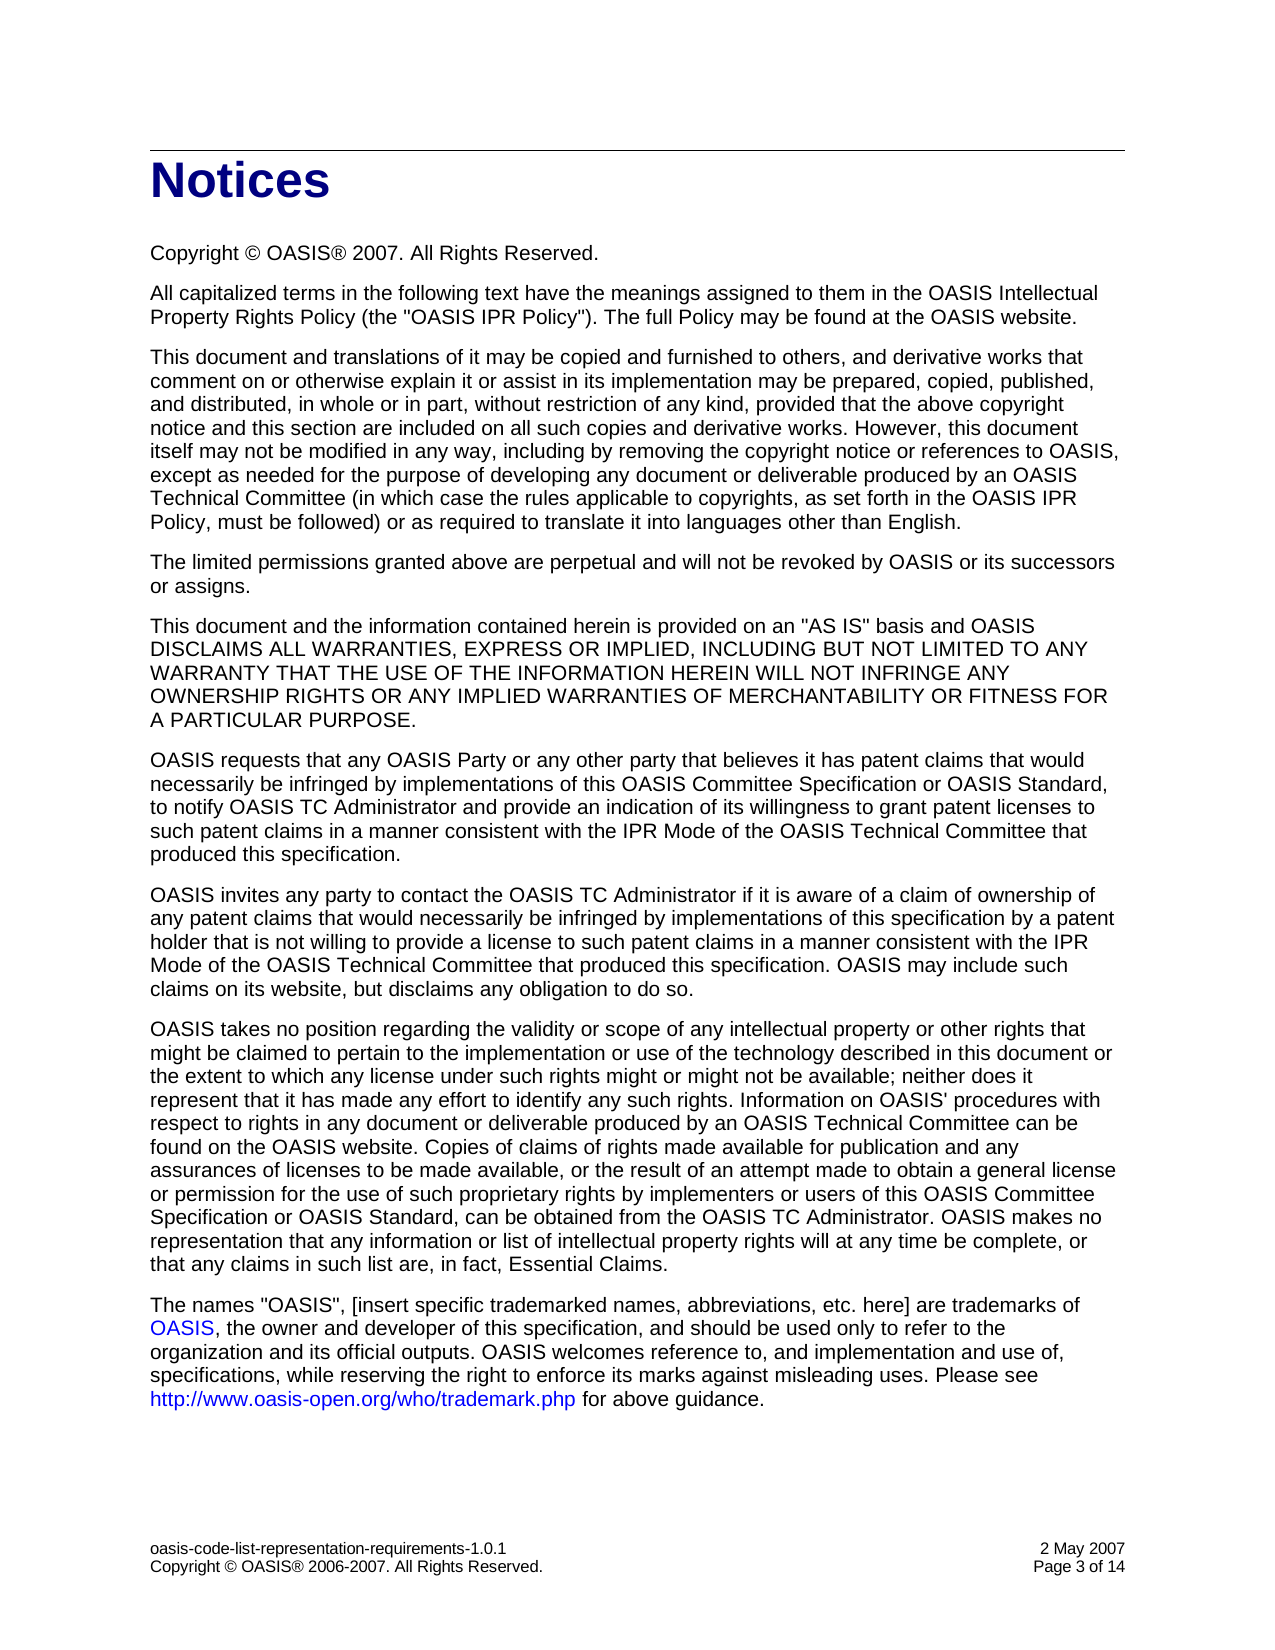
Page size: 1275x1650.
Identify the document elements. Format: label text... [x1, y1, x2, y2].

text The limited permissions granted above are perpetual and will not be revoked by OASIS or its successors or assigns. [150, 551, 1125, 598]
text OASIS invites any party to contact the OASIS TC Administrator if it is aware of a claim of ownership of any patent claims that would necessarily be infringed by implementations of this specification by a patent holder that is not willing to provide a license to such patent claims in a manner consistent with the IPR Mode of the OASIS Technical Committee that produced this specification. OASIS may include such claims on its website, but disclaims any obligation to do so. [150, 883, 1125, 1001]
text All capitalized terms in the following text have the meanings assigned to them in the OASIS Intellectual Property Rights Policy (the "OASIS IPR Policy"). The full Policy may be found at the OASIS website. [150, 282, 1125, 329]
text OASIS requests that any OASIS Party or any other party that believes it has patent claims that would necessarily be infringed by implementations of this OASIS Committee Specification or OASIS Standard, to notify OASIS TC Administrator and provide an indication of its willingness to grant patent licenses to such patent claims in a manner consistent with the IPR Mode of the OASIS Technical Committee that produced this specification. [150, 749, 1125, 866]
text Copyright © OASIS® 2007. All Rights Reserved. [150, 242, 1125, 265]
text This document and the information contained herein is provided on an "AS IS" basis and OASIS DISCLAIMS ALL WARRANTIES, EXPRESS OR IMPLIED, INCLUDING BUT NOT LIMITED TO ANY WARRANTY THAT THE USE OF THE INFORMATION HEREIN WILL NOT INFRINGE ANY OWNERSHIP RIGHTS OR ANY IMPLIED WARRANTIES OF MERCHANTABILITY OR FITNESS FOR A PARTICULAR PURPOSE. [150, 614, 1125, 732]
text This document and translations of it may be copied and furnished to others, and derivative works that comment on or otherwise explain it or assist in its implementation may be prepared, copied, published, and distributed, in whole or in part, without restriction of any kind, provided that the above copyright notice and this section are included on all such copies and derivative works. However, this document itself may not be modified in any way, including by removing the copyright notice or references to OASIS, except as needed for the purpose of developing any document or deliverable produced by an OASIS Technical Committee (in which case the rules applicable to copyrights, as set forth in the OASIS IPR Policy, must be followed) or as required to translate it into languages other than English. [150, 346, 1125, 534]
text The names "OASIS", [insert specific trademarked names, abbreviations, etc. here] are trademarks of OASIS, the owner and developer of this specification, and should be used only to refer to the organization and its official outputs. OASIS welcomes reference to, and implementation and use of, specifications, while reserving the right to enforce its marks against misleading uses. Please see http://www.oasis-open.org/who/trademark.php for above guidance. [150, 1293, 1125, 1411]
text OASIS takes no position regarding the validity or scope of any intellectual property or other rights that might be claimed to pertain to the implementation or use of the technology described in this document or the extent to which any license under such rights might or might not be available; neither does it represent that it has made any effort to identify any such rights. Information on OASIS' procedures with respect to rights in any document or deliverable produced by an OASIS Technical Committee can be found on the OASIS website. Copies of claims of rights made available for publication and any assurances of licenses to be made available, or the result of an attempt made to obtain a general license or permission for the use of such proprietary rights by implementers or users of this OASIS Committee Specification or OASIS Standard, can be obtained from the OASIS TC Administrator. OASIS makes no representation that any information or list of intellectual property rights will at any time be complete, or that any claims in such list are, in fact, Essential Claims. [150, 1017, 1125, 1276]
title Notices [150, 151, 1125, 208]
